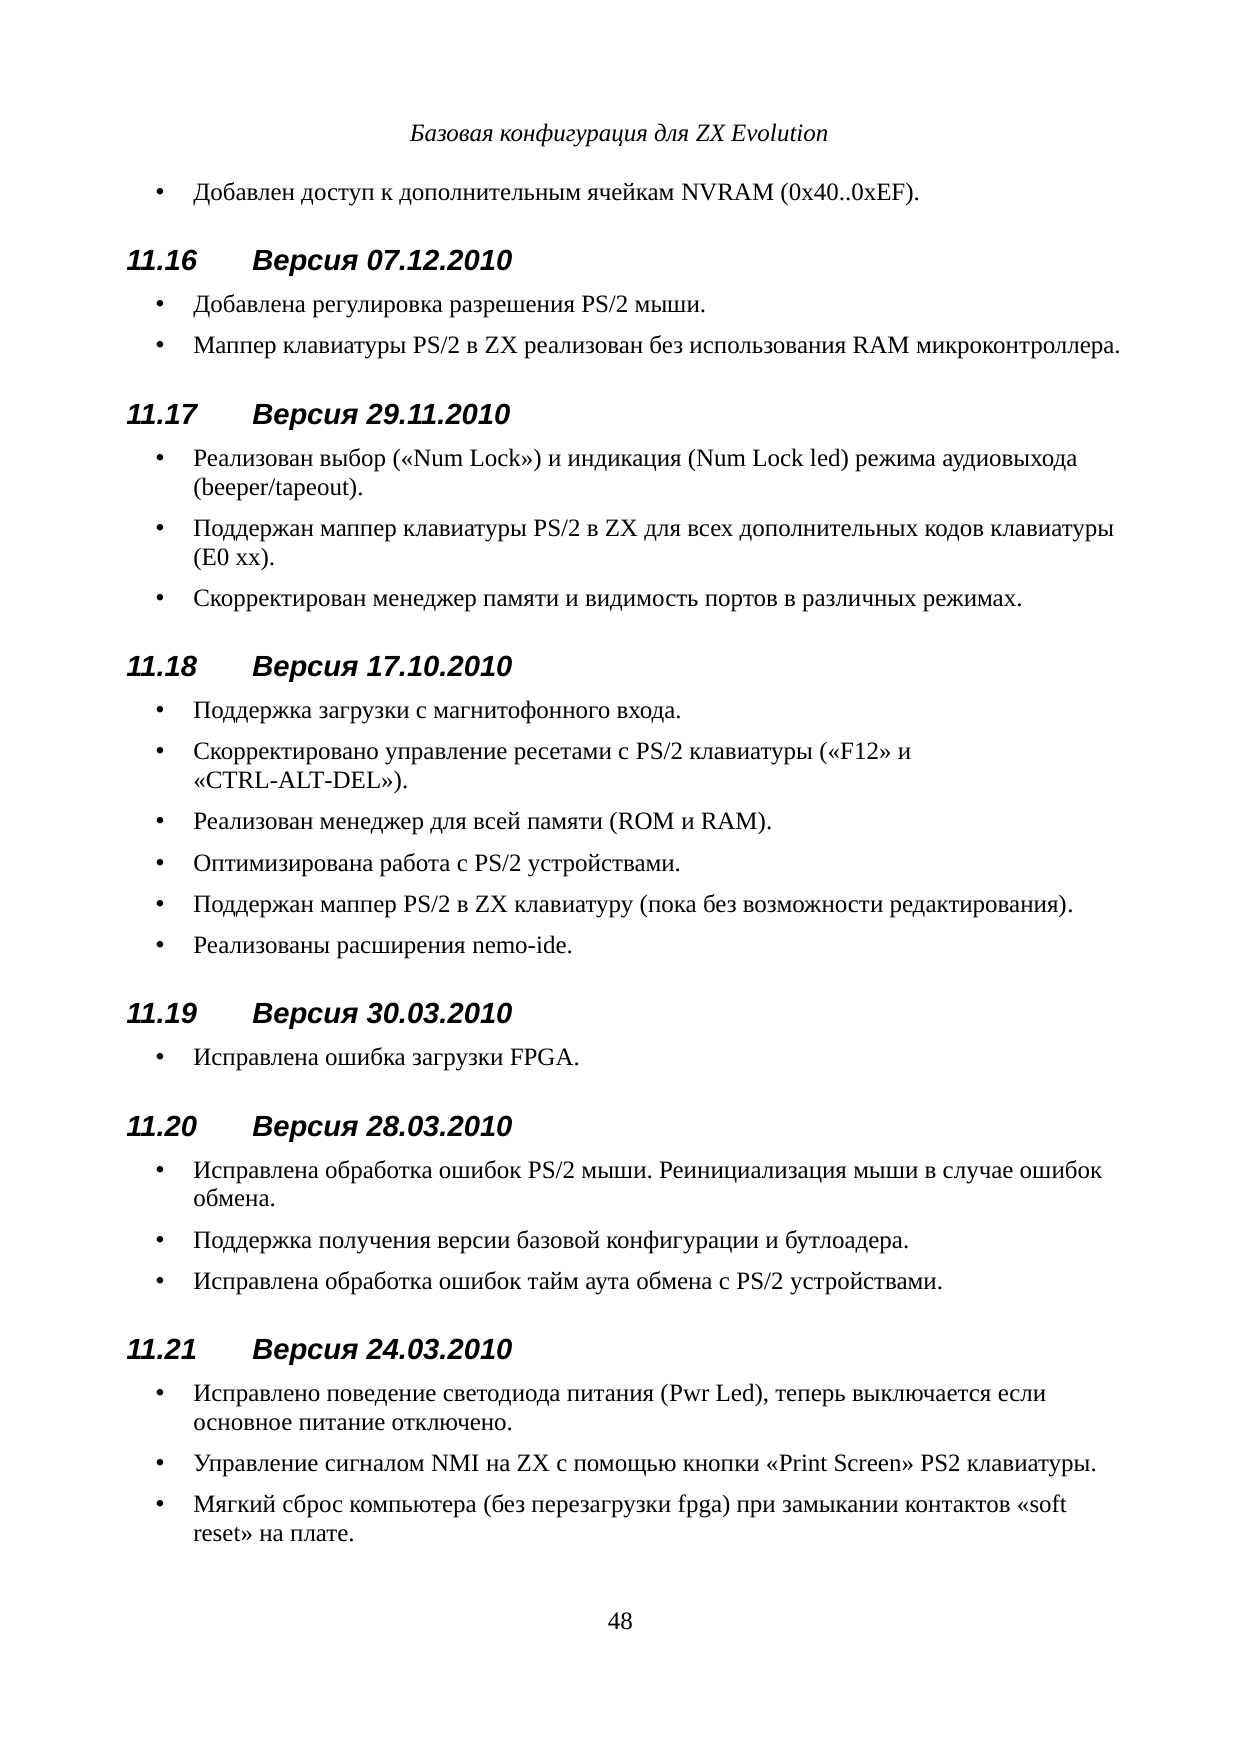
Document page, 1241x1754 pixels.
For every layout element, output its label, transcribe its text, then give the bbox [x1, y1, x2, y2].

list Поддержан маппер PS/2 в ZX клавиатуру (пока без возможности редактирования). [156, 889, 1122, 918]
list Исправлена обработка ошибок тайм аута обмена с PS/2 устройствами. [156, 1266, 1122, 1295]
subtitle Версия 07.12.2010 [118, 243, 1122, 277]
list Управление сигналом NMI на ZX с помощью кнопки «Print Screen» PS2 клавиатуры. [156, 1448, 1122, 1477]
list Добавлен доступ к дополнительным ячейкам NVRAM (0x40..0xEF). [156, 177, 1122, 206]
list Добавлена регулировка разрешения PS/2 мыши. [156, 289, 1122, 318]
list Исправлена ошибка загрузки FPGA. [156, 1042, 1122, 1071]
list Исправлена обработка ошибок PS/2 мыши. Реинициализация мыши в случае ошибок обмена. [156, 1155, 1122, 1212]
list Поддержан маппер клавиатуры PS/2 в ZX для всех дополнительных кодов клавиатуры (E0 xx). [156, 513, 1122, 570]
subtitle Версия 28.03.2010 [118, 1109, 1122, 1142]
list Скорректировано управление ресетами с PS/2 клавиатуры («F12» и «CTRL‑ALT‑DEL»). [156, 736, 1122, 794]
list Скорректирован менеджер памяти и видимость портов в различных режимах. [156, 583, 1122, 612]
subtitle Версия 30.03.2010 [118, 996, 1122, 1030]
list Реализован менеджер для всей памяти (ROM и RAM). [156, 806, 1122, 835]
list Мягкий сброс компьютера (без перезагрузки fpga) при замыкании контактов «soft reset» на плате. [156, 1489, 1122, 1547]
subtitle Версия 17.10.2010 [118, 649, 1122, 683]
list Реализованы расширения nemo-ide. [156, 930, 1122, 959]
list Исправлено поведение светодиода питания (Pwr Led), теперь выключается если основное питание отключено. [156, 1378, 1122, 1436]
list Реализован выбор («Num Lock») и индикация (Num Lock led) режима аудиовыхода (beeper/tapeout). [156, 443, 1122, 500]
subtitle Версия 24.03.2010 [118, 1332, 1122, 1366]
list Поддержка загрузки с магнитофонного входа. [156, 695, 1122, 724]
list Поддержка получения версии базовой конфигурации и бутлоадера. [156, 1225, 1122, 1253]
list Маппер клавиатуры PS/2 в ZX реализован без использования RAM микроконтроллера. [156, 331, 1122, 359]
list Оптимизирована работа с PS/2 устройствами. [156, 848, 1122, 876]
subtitle Версия 29.11.2010 [118, 397, 1122, 430]
